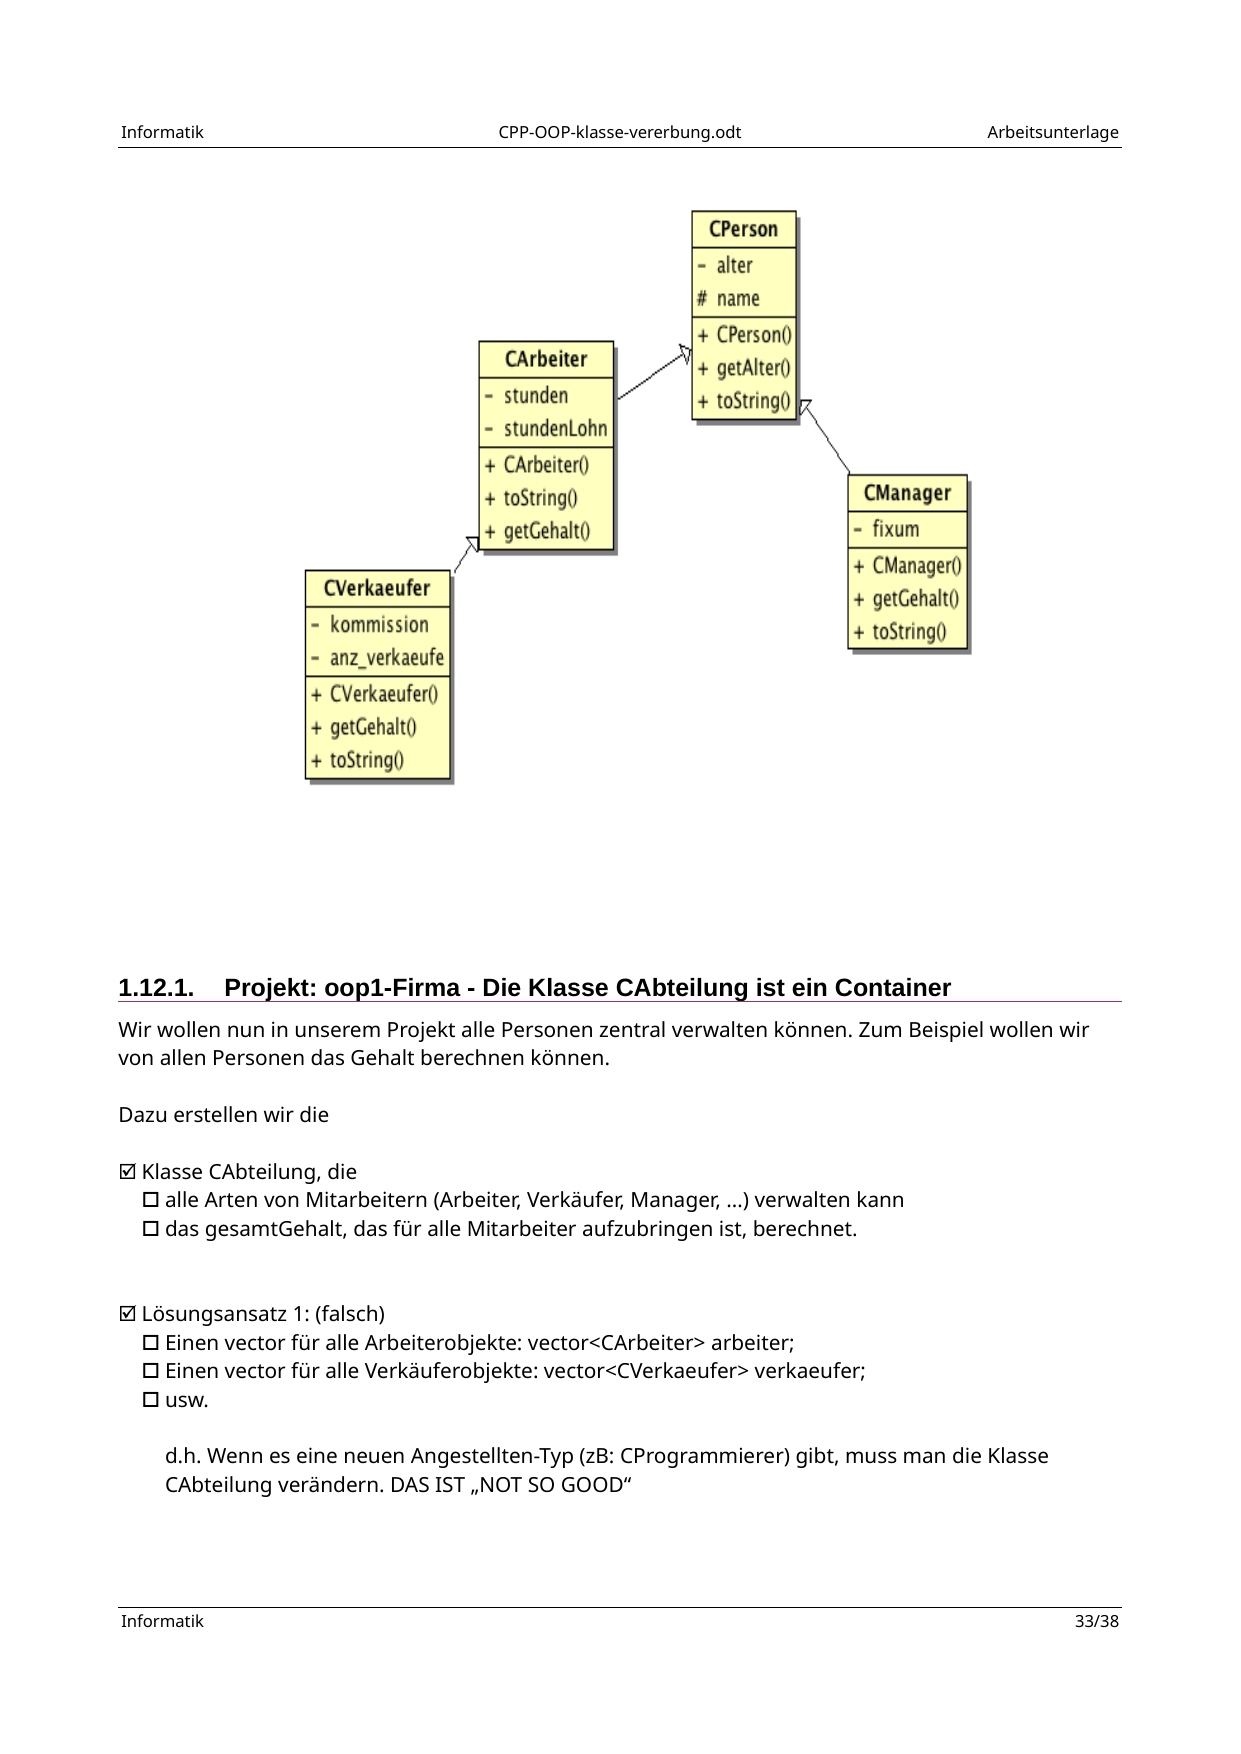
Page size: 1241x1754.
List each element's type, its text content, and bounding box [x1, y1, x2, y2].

picture [253, 176, 987, 806]
list Einen vector für alle Arbeiterobjekte: vector<CArbeiter> arbeiter; [141, 1328, 1122, 1356]
list Lösungsansatz 1: (falsch) [118, 1299, 1122, 1328]
list das gesamtGehalt, das für alle Mitarbeiter aufzubringen ist, berechnet. [141, 1214, 1122, 1242]
subtitle Projekt: oop1-Firma - Die Klasse CAbteilung ist ein Container [118, 973, 1122, 1001]
list Einen vector für alle Verkäuferobjekte: vector<CVerkaeufer> verkaeufer; [141, 1356, 1122, 1385]
text Wir wollen nun in unserem Projekt alle Personen zentral verwalten können. Zum Beispiel wollen wir von allen Personen das Gehalt berechnen können. [118, 1015, 1122, 1072]
list Klasse CAbteilung, die [118, 1157, 1122, 1186]
list usw. d.h. Wenn es eine neuen Angestellten-Typ (zB: CProgrammierer) gibt, muss man die Klasse CAbteilung verändern. DAS IST „NOT SO GOOD“ [141, 1385, 1122, 1498]
text Dazu erstellen wir die [118, 1100, 1122, 1129]
list alle Arten von Mitarbeitern (Arbeiter, Verkäufer, Manager, …) verwalten kann [141, 1186, 1122, 1214]
